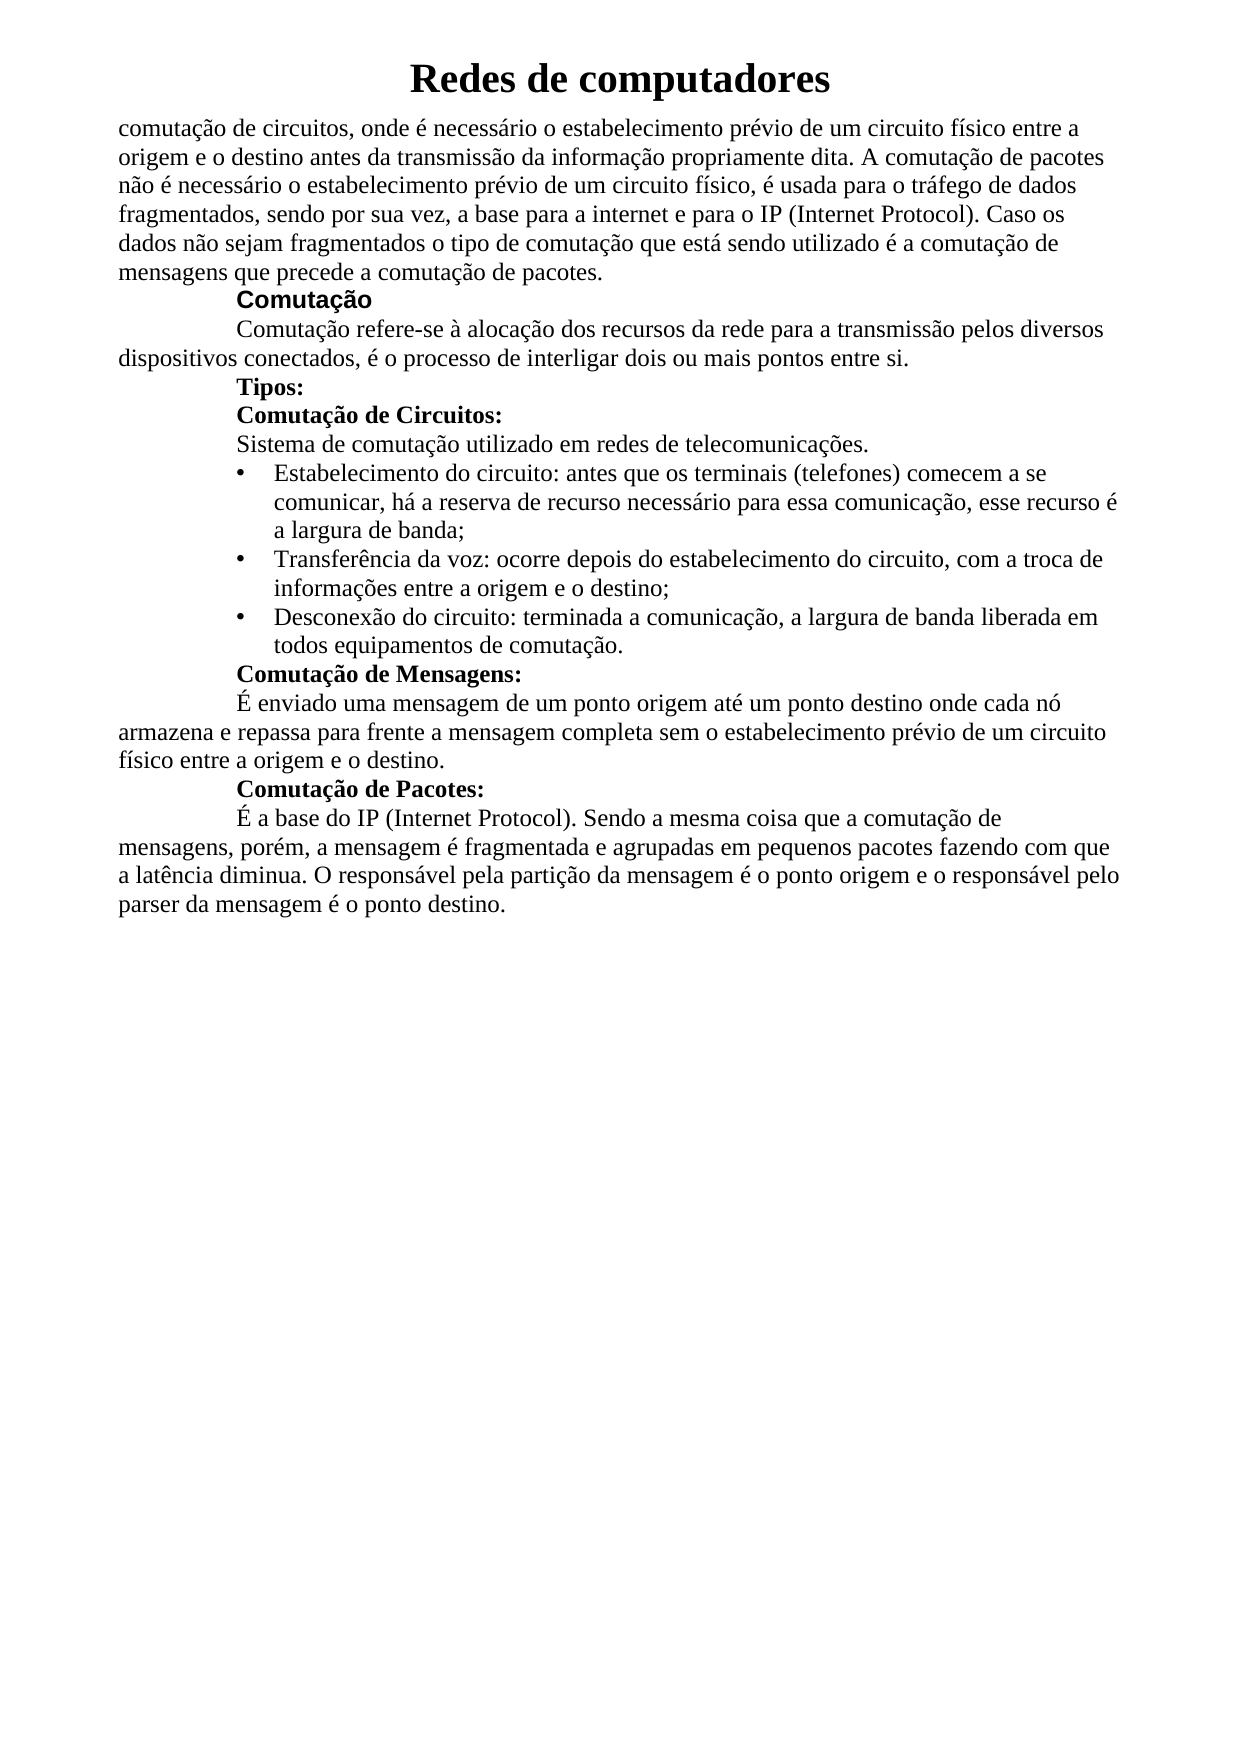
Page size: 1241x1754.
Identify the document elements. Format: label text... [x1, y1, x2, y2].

text É a base do IP (Internet Protocol). Sendo a mesma coisa que a comutação de mensagens, porém, a mensagem é fragmentada e agrupadas em pequenos pacotes fazendo com que a latência diminua. O responsável pela partição da mensagem é o ponto origem e o responsável pelo parser da mensagem é o ponto destino. [118, 803, 1122, 918]
text comutação de circuitos, onde é necessário o estabelecimento prévio de um circuito físico entre a origem e o destino antes da transmissão da informação propriamente dita. A comutação de pacotes não é necessário o estabelecimento prévio de um circuito físico, é usada para o tráfego de dados fragmentados, sendo por sua vez, a base para a internet e para o IP (Internet Protocol). Caso os dados não sejam fragmentados o tipo de comutação que está sendo utilizado é a comutação de mensagens que precede a comutação de pacotes. [118, 113, 1122, 285]
text Comutação de Pacotes: [118, 774, 1122, 803]
list Transferência da voz: ocorre depois do estabelecimento do circuito, com a troca de informações entre a origem e o destino; [236, 544, 1122, 602]
list Estabelecimento do circuito: antes que os terminais (telefones) comecem a se comunicar, há a reserva de recurso necessário para essa comunicação, esse recurso é a largura de banda; [236, 458, 1122, 544]
text Comutação de Circuitos: [118, 400, 1122, 429]
text Comutação [118, 285, 1122, 314]
text Tipos: [118, 372, 1122, 400]
list Desconexão do circuito: terminada a comunicação, a largura de banda liberada em todos equipamentos de comutação. [236, 602, 1122, 659]
text Comutação de Mensagens: [118, 659, 1122, 688]
text É enviado uma mensagem de um ponto origem até um ponto destino onde cada nó armazena e repassa para frente a mensagem completa sem o estabelecimento prévio de um circuito físico entre a origem e o destino. [118, 688, 1122, 774]
text Comutação refere-se à alocação dos recursos da rede para a transmissão pelos diversos dispositivos conectados, é o processo de interligar dois ou mais pontos entre si. [118, 314, 1122, 372]
text Sistema de comutação utilizado em redes de telecomunicações. [118, 429, 1122, 458]
